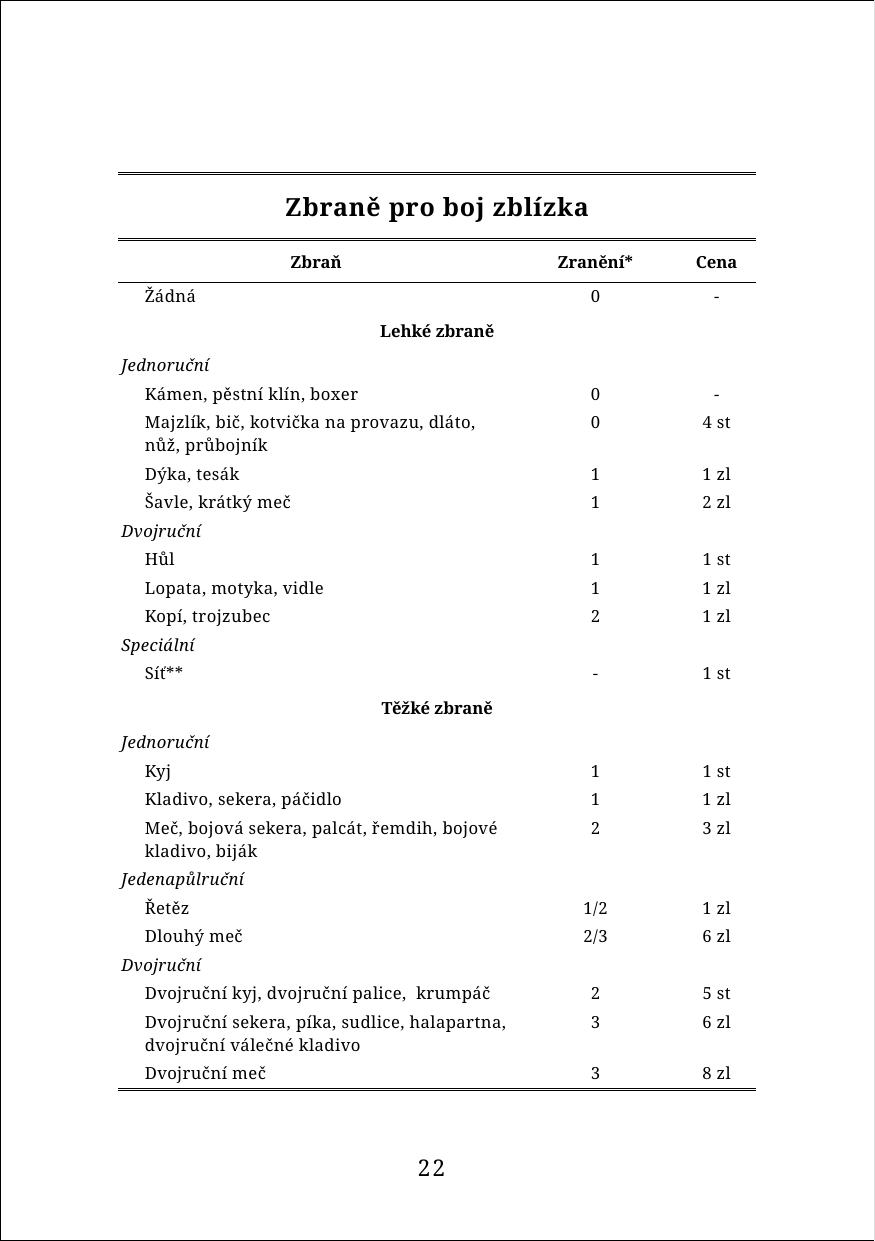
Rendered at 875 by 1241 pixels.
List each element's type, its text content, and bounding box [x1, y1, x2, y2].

table_cell - [677, 380, 756, 408]
table_cell Dvojruční [118, 516, 513, 545]
table_cell Řetěz [142, 894, 513, 922]
table_cell Lehké zbraně [118, 311, 756, 351]
table_cell Jednoruční [118, 351, 756, 379]
table_cell [118, 488, 142, 516]
table_cell [118, 1059, 142, 1087]
table_cell [118, 1008, 142, 1059]
table_cell Šavle, krátký meč [142, 488, 513, 516]
table_cell Kyj [142, 757, 513, 785]
table_cell [118, 814, 142, 865]
table_cell 1 zl [677, 602, 756, 631]
table_cell Jedenapůlruční [118, 865, 756, 893]
table_cell 1 zl [677, 459, 756, 488]
table_cell [118, 894, 142, 922]
table_cell 6 zl [677, 922, 756, 951]
table_cell 0 [514, 283, 677, 311]
table_cell 0 [514, 380, 677, 408]
table_cell 8 zl [677, 1059, 756, 1087]
table_cell 2/3 [514, 922, 677, 951]
table_cell Síť** [142, 659, 513, 688]
table_cell 2 [514, 814, 677, 865]
table_cell 2 [514, 979, 677, 1008]
table_cell Kladivo, sekera, páčidlo [142, 785, 513, 814]
table_cell 1 [514, 574, 677, 602]
table_cell 5 st [677, 979, 756, 1008]
table_cell Kámen, pěstní klín, boxer [142, 380, 513, 408]
table_cell - [677, 283, 756, 311]
table_cell [118, 979, 142, 1008]
table_cell 2 zl [677, 488, 756, 516]
table_cell [118, 922, 142, 951]
table_cell Zranění* [514, 241, 677, 282]
table_cell Kopí, trojzubec [142, 602, 513, 631]
table_cell 1/2 [514, 894, 677, 922]
table_cell Dvojruční kyj, dvojruční palice, krumpáč [142, 979, 513, 1008]
table_cell [118, 785, 142, 814]
table_cell 1 [514, 459, 677, 488]
table_cell 1 [514, 785, 677, 814]
table_cell 0 [514, 408, 677, 459]
table_cell 1 st [677, 545, 756, 573]
table_cell 6 zl [677, 1008, 756, 1059]
table_cell Meč, bojová sekera, palcát, řemdih, bojové kladivo, biják [142, 814, 513, 865]
table_cell 1 [514, 488, 677, 516]
table_cell [118, 408, 142, 459]
table_cell Dvojruční [118, 951, 756, 979]
table_cell [118, 602, 142, 631]
table_cell Zbraň [118, 241, 513, 282]
table_cell 1 zl [677, 894, 756, 922]
table_cell Majzlík, bič, kotvička na provazu, dláto, nůž, průbojník [142, 408, 513, 459]
table_cell [514, 516, 677, 545]
table_cell Dvojruční sekera, píka, sudlice, halapartna, dvojruční válečné kladivo [142, 1008, 513, 1059]
table_cell [118, 459, 142, 488]
table_header Zbraně pro boj zblízka [118, 175, 756, 238]
table_cell Cena [677, 241, 756, 282]
table_cell 1 [514, 545, 677, 573]
table_cell Dýka, tesák [142, 459, 513, 488]
table_cell Lopata, motyka, vidle [142, 574, 513, 602]
table_cell 1 zl [677, 785, 756, 814]
table_cell Těžké zbraně [118, 688, 756, 728]
table_cell 1 [514, 757, 677, 785]
table_cell Jednoruční [118, 728, 756, 757]
table_cell [118, 283, 142, 311]
table_cell Hůl [142, 545, 513, 573]
table_cell 1 zl [677, 574, 756, 602]
table_cell 3 [514, 1059, 677, 1087]
table_cell [677, 516, 756, 545]
table_cell Žádná [142, 283, 513, 311]
table_cell - [514, 659, 677, 688]
table_cell [118, 380, 142, 408]
table_cell 1 st [677, 757, 756, 785]
table_cell 3 [514, 1008, 677, 1059]
table_cell Speciální [118, 631, 756, 659]
table_cell [118, 757, 142, 785]
table_cell [118, 574, 142, 602]
table_cell [118, 545, 142, 573]
table_cell Dvojruční meč [142, 1059, 513, 1087]
table_cell 3 zl [677, 814, 756, 865]
table_cell 1 st [677, 659, 756, 688]
table_cell 4 st [677, 408, 756, 459]
table_cell 2 [514, 602, 677, 631]
table_cell Dlouhý meč [142, 922, 513, 951]
table_cell [118, 659, 142, 688]
